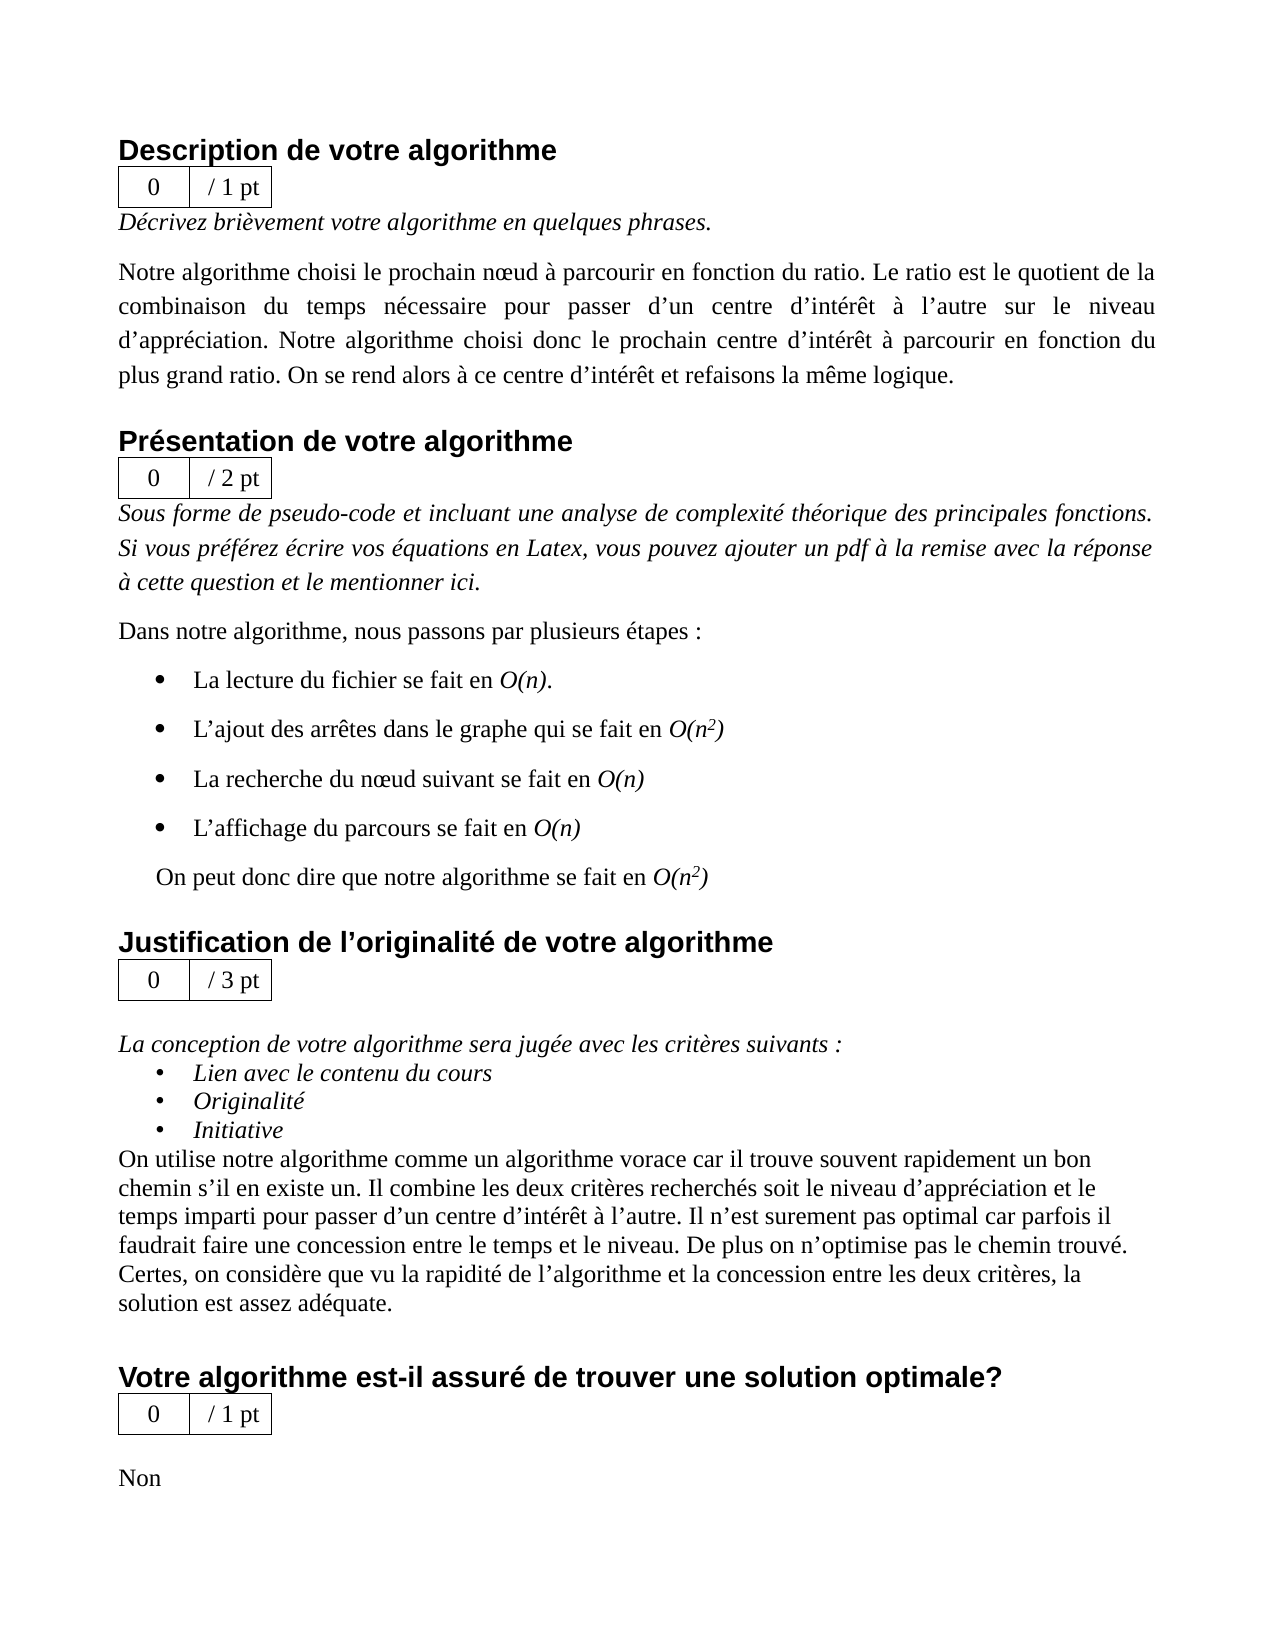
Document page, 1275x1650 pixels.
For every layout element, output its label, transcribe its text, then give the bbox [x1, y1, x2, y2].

list Lien avec le contenu du cours [156, 1058, 1157, 1086]
text On peut donc dire que notre algorithme se fait en O(n2) [156, 862, 1157, 891]
text Dans notre algorithme, nous passons par plusieurs étapes : [118, 616, 1157, 645]
subtitle Justification de l’originalité de votre algorithme [118, 925, 1157, 959]
table_header / 3 pt [190, 960, 271, 1000]
table_header / 1 pt [190, 1394, 271, 1434]
list Originalité [156, 1086, 1157, 1115]
table_header / 1 pt [190, 167, 271, 207]
text La conception de votre algorithme sera jugée avec les critères suivants : [118, 1029, 1157, 1058]
list L’affichage du parcours se fait en O(n) [156, 813, 1157, 841]
subtitle Description de votre algorithme [118, 133, 1157, 166]
list La lecture du fichier se fait en O(n). [156, 666, 1157, 694]
text Décrivez brièvement votre algorithme en quelques phrases. [118, 207, 1157, 236]
table_header 0 [119, 1394, 189, 1434]
text Non [118, 1463, 1157, 1492]
table_header / 2 pt [190, 458, 271, 498]
list La recherche du nœud suivant se fait en O(n) [156, 764, 1157, 792]
subtitle Présentation de votre algorithme [118, 424, 1157, 457]
list L’ajout des arrêtes dans le graphe qui se fait en O(n2) [156, 714, 1157, 743]
text On utilise notre algorithme comme un algorithme vorace car il trouve souvent rapidement un bon chemin s’il en existe un. Il combine les deux critères recherchés soit le niveau d’appréciation et le temps imparti pour passer d’un centre d’intérêt à l’autre. Il n’est surement pas optimal car parfois il faudrait faire une concession entre le temps et le niveau. De plus on n’optimise pas le chemin trouvé. Certes, on considère que vu la rapidité de l’algorithme et la concession entre les deux critères, la solution est assez adéquate. [118, 1144, 1157, 1316]
table_header 0 [119, 167, 189, 207]
text Notre algorithme choisi le prochain nœud à parcourir en fonction du ratio. Le ratio est le quotient de la combinaison du temps nécessaire pour passer d’un centre d’intérêt à l’autre sur le niveau d’appréciation. Notre algorithme choisi donc le prochain centre d’intérêt à parcourir en fonction du plus grand ratio. On se rend alors à ce centre d’intérêt et refaisons la même logique. [118, 257, 1157, 389]
subtitle Votre algorithme est-il assuré de trouver une solution optimale? [118, 1360, 1157, 1393]
text Sous forme de pseudo-code et incluant une analyse de complexité théorique des principales fonctions. Si vous préférez écrire vos équations en Latex, vous pouvez ajouter un pdf à la remise avec la réponse à cette question et le mentionner ici. [118, 498, 1157, 596]
list Initiative [156, 1115, 1157, 1144]
table_header 0 [119, 458, 189, 498]
table_header 0 [119, 960, 189, 1000]
